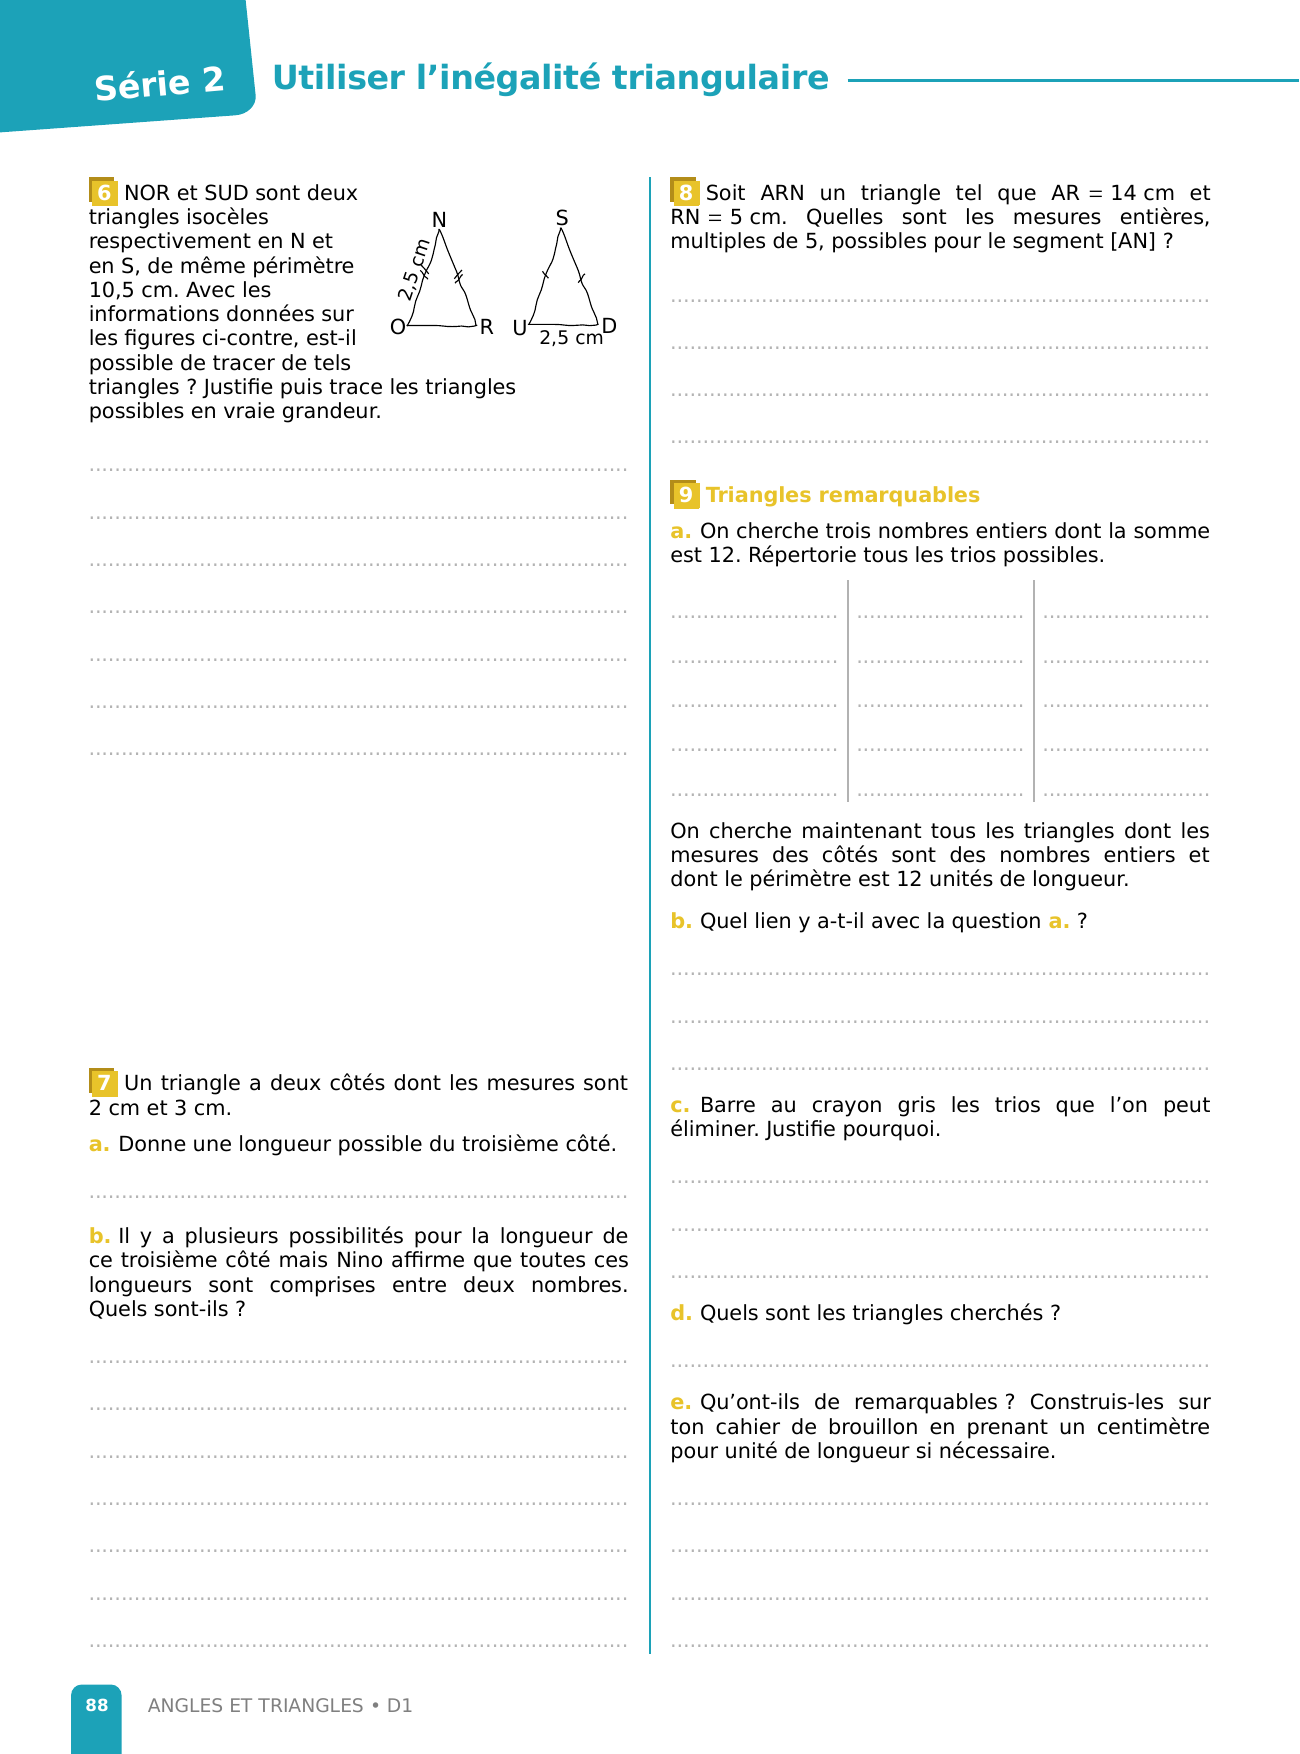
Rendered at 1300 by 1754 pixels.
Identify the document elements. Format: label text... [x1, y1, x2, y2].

subtitle Un triangle a deux côtés dont les mesures sont 2 cm et 3 cm. [88, 1068, 629, 1120]
list Il y a plusieurs possibilités pour la longueur de ce troisième côté mais Nino affirme que toutes ces longueurs sont comprises entre deux nombres. Quels sont-ils ? [88, 1224, 629, 1321]
list On cherche trois nombres entiers dont la somme est 12. Répertorie tous les trios possibles. [670, 519, 1211, 568]
subtitle NOR et SUD sont deux triangles isocèles respectivement en N et en S, de même périmètre 10,5 cm. Avec les informations données sur les figures ci-contre, est-il possible de tracer de tels triangles ? Justifie puis trace les triangles possibles en vraie grandeur. [88, 177, 629, 424]
list Donne une longueur possible du troisième côté. [88, 1132, 629, 1156]
list Quels sont les triangles cherchés ? [670, 1301, 1211, 1326]
list Quel lien y a-t-il avec la question a. ? [670, 909, 1211, 933]
list Qu’ont-ils de remarquables ? Construis-les sur ton cahier de brouillon en prenant un centimètre pour unité de longueur si nécessaire. [670, 1391, 1211, 1463]
subtitle Soit ARN un triangle tel que AR = 14 cm et RN = 5 cm. Quelles sont les mesures entières, multiples de 5, possibles pour le segment [AN] ? [670, 177, 1211, 254]
text On cherche maintenant tous les triangles dont les mesures des côtés sont des nombres entiers et dont le périmètre est 12 unités de longueur. [670, 819, 1211, 892]
list Barre au crayon gris les trios que l’on peut éliminer. Justifie pourquoi. [670, 1093, 1211, 1142]
subtitle Triangles remarquables [670, 479, 1211, 508]
